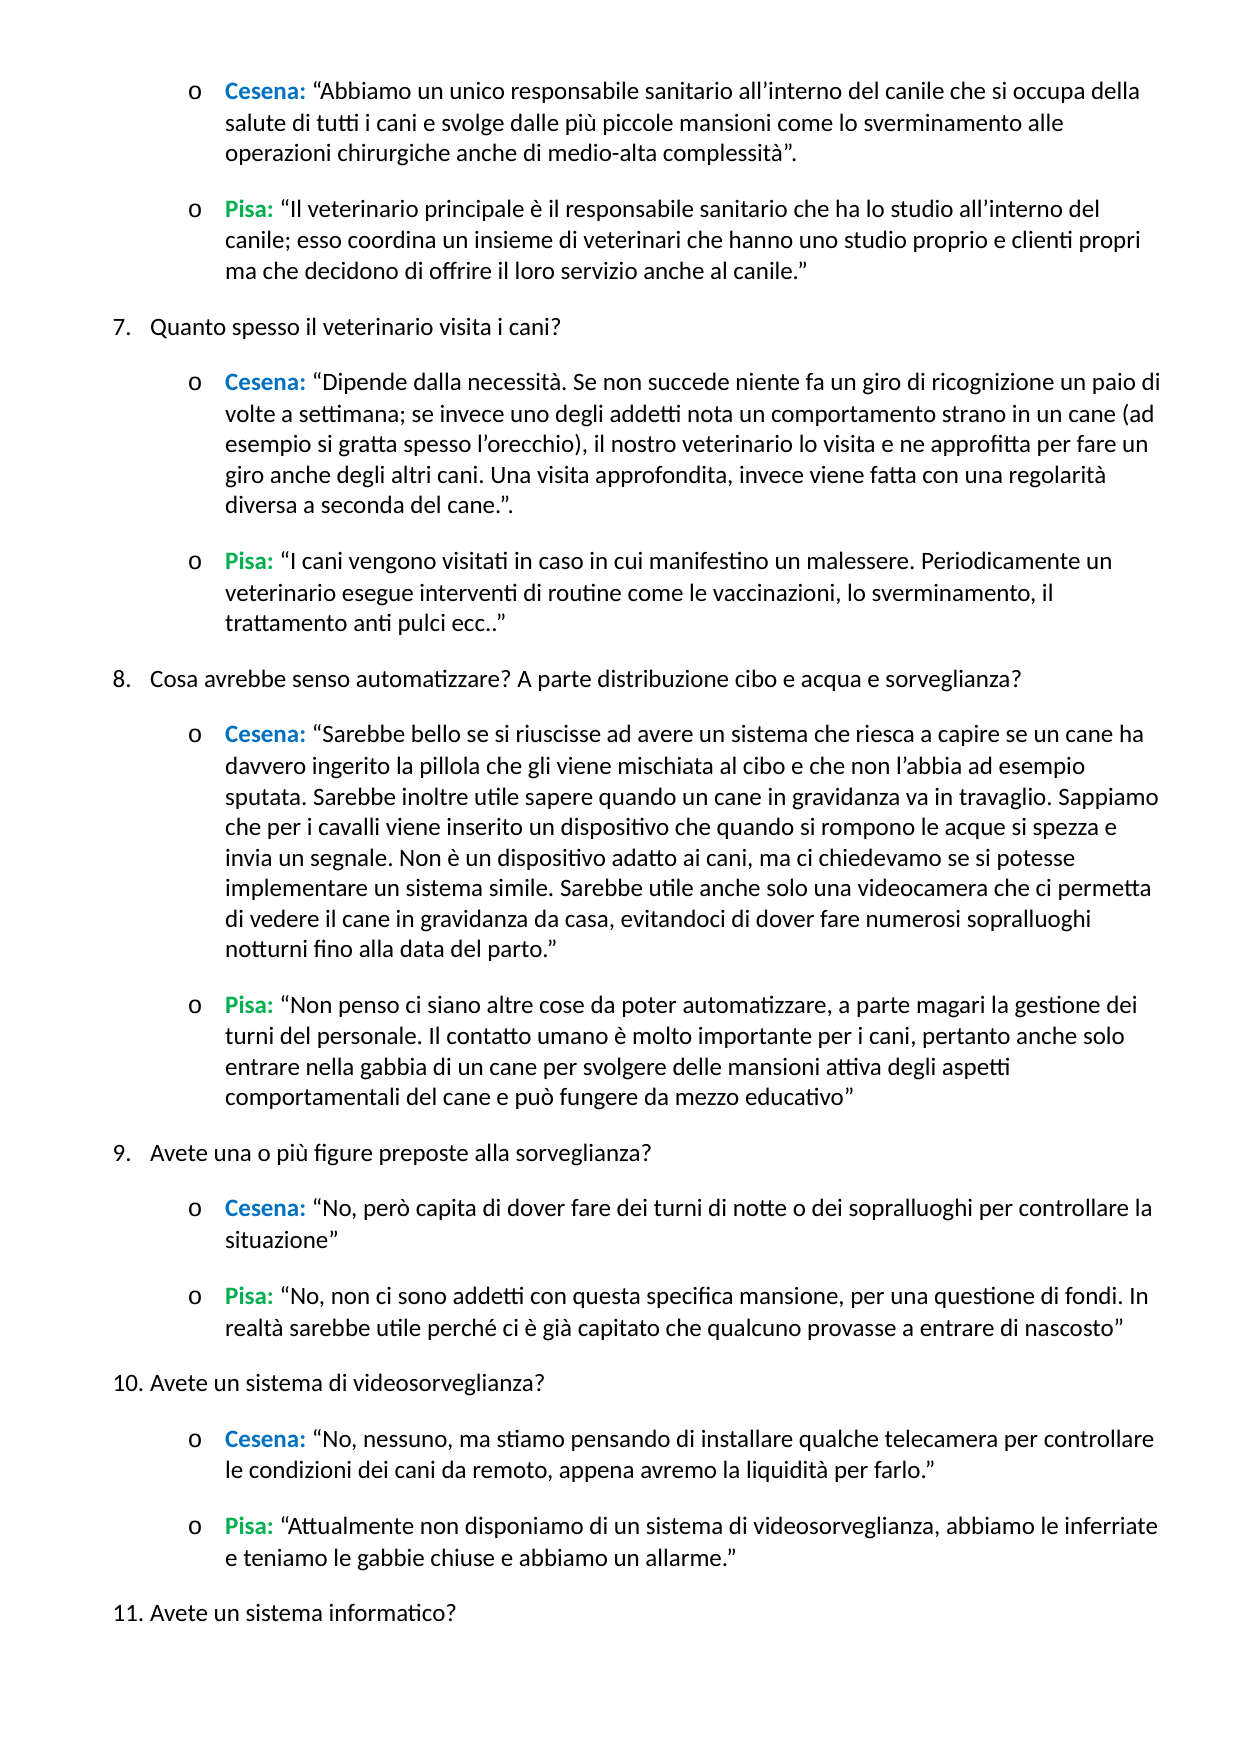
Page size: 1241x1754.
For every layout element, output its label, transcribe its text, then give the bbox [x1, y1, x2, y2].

list Pisa: “Il veterinario principale è il responsabile sanitario che ha lo studio all’interno del canile; esso coordina un insieme di veterinari che hanno uno studio proprio e clienti propri ma che decidono di offrire il loro servizio anche al canile.” [187, 193, 1165, 286]
list Pisa: “No, non ci sono addetti con questa specifica mansione, per una questione di fondi. In realtà sarebbe utile perché ci è già capitato che qualcuno provasse a entrare di nascosto” [187, 1280, 1165, 1342]
list Avete un sistema informatico? [112, 1597, 1165, 1628]
list Avete un sistema di videosorveglianza? [112, 1367, 1165, 1398]
list Pisa: “I cani vengono visitati in caso in cui manifestino un malessere. Periodicamente un veterinario esegue interventi di routine come le vaccinazioni, lo sverminamento, il trattamento anti pulci ecc..” [187, 545, 1165, 638]
list Cesena: “No, nessuno, ma stiamo pensando di installare qualche telecamera per controllare le condizioni dei cani da remoto, appena avremo la liquidità per farlo.” [187, 1423, 1165, 1485]
list Pisa: “Non penso ci siano altre cose da poter automatizzare, a parte magari la gestione dei turni del personale. Il contatto umano è molto importante per i cani, pertanto anche solo entrare nella gabbia di un cane per svolgere delle mansioni attiva degli aspetti comportamentali del cane e può fungere da mezzo educativo” [187, 989, 1165, 1112]
list Quanto spesso il veterinario visita i cani? [112, 311, 1165, 341]
list Pisa: “Attualmente non disponiamo di un sistema di videosorveglianza, abbiamo le inferriate e teniamo le gabbie chiuse e abbiamo un allarme.” [187, 1510, 1165, 1572]
list Cosa avrebbe senso automatizzare? A parte distribuzione cibo e acqua e sorveglianza? [112, 663, 1165, 693]
list Cesena: “No, però capita di dover fare dei turni di notte o dei sopralluoghi per controllare la situazione” [187, 1193, 1165, 1255]
list Cesena: “Sarebbe bello se si riuscisse ad avere un sistema che riesca a capire se un cane ha davvero ingerito la pillola che gli viene mischiata al cibo e che non l’abbia ad esempio sputata. Sarebbe inoltre utile sapere quando un cane in gravidanza va in travaglio. Sappiamo che per i cavalli viene inserito un dispositivo che quando si rompono le acque si spezza e invia un segnale. Non è un dispositivo adatto ai cani, ma ci chiedevamo se si potesse implementare un sistema simile. Sarebbe utile anche solo una videocamera che ci permetta di vedere il cane in gravidanza da casa, evitandoci di dover fare numerosi sopralluoghi notturni fino alla data del parto.” [187, 718, 1165, 964]
list Avete una o più figure preposte alla sorveglianza? [112, 1137, 1165, 1168]
list Cesena: “Dipende dalla necessità. Se non succede niente fa un giro di ricognizione un paio di volte a settimana; se invece uno degli addetti nota un comportamento strano in un cane (ad esempio si gratta spesso l’orecchio), il nostro veterinario lo visita e ne approfitta per fare un giro anche degli altri cani. Una visita approfondita, invece viene fatta con una regolarità diversa a seconda del cane.”. [187, 366, 1165, 520]
list Cesena: “Abbiamo un unico responsabile sanitario all’interno del canile che si occupa della salute di tutti i cani e svolge dalle più piccole mansioni come lo sverminamento alle operazioni chirurgiche anche di medio-alta complessità”. [187, 75, 1165, 168]
